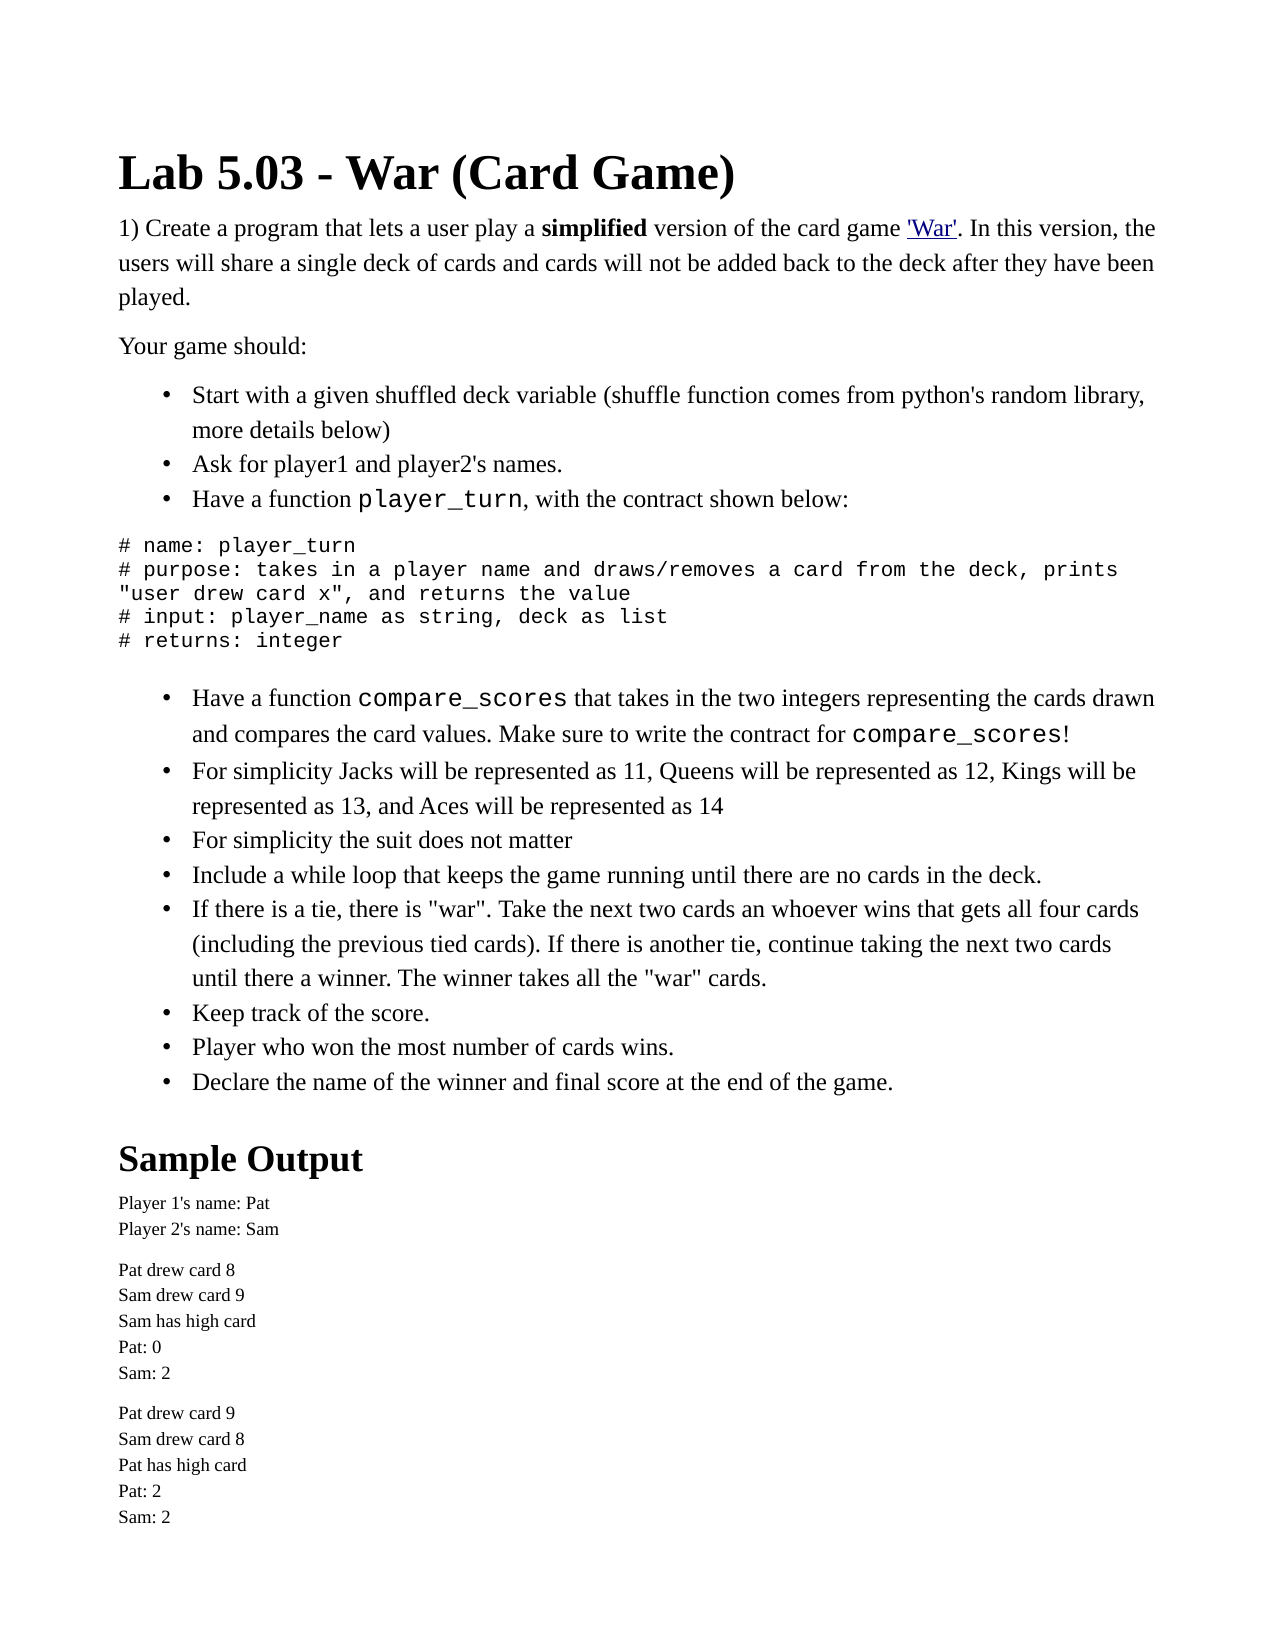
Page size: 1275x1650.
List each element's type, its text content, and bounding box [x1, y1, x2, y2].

text # name: player_turn [118, 535, 1157, 559]
list Keep track of the score. [162, 998, 1157, 1027]
list Include a while loop that keeps the game running until there are no cards in the deck. [162, 860, 1157, 889]
text Player 1's name: Pat Player 2's name: Sam [118, 1192, 1157, 1240]
text Pat drew card 9 Sam drew card 8 Pat has high card Pat: 2 Sam: 2 [118, 1402, 1157, 1527]
list If there is a tie, there is "war". Take the next two cards an whoever wins that gets all four cards (including the previous tied cards). If there is another tie, continue taking the next two cards until there a winner. The winner takes all the "war" cards. [162, 894, 1157, 992]
text # returns: integer [118, 630, 1157, 653]
list For simplicity the suit does not matter [162, 825, 1157, 854]
text # input: player_name as string, deck as list [118, 606, 1157, 630]
list For simplicity Jacks will be represented as 11, Queens will be represented as 12, Kings will be represented as 13, and Aces will be represented as 14 [162, 756, 1157, 820]
list Have a function player_turn, with the contract shown below: [162, 484, 1157, 514]
list Have a function compare_scores that takes in the two integers representing the cards drawn and compares the card values. Make sure to write the contract for compare_scores! [162, 683, 1157, 750]
list Start with a given shuffled deck variable (shuffle function comes from python's random library, more details below) [162, 380, 1157, 443]
list Ask for player1 and player2's names. [162, 449, 1157, 478]
list Declare the name of the winner and final score at the end of the game. [162, 1067, 1157, 1096]
subtitle Sample Output [118, 1137, 1157, 1180]
text # purpose: takes in a player name and draws/removes a card from the deck, prints "user drew card x", and returns the value [118, 559, 1157, 606]
subtitle Lab 5.03 - War (Card Game) [118, 143, 1157, 201]
text 1) Create a program that lets a user play a simplified version of the card game 'War'. In this version, the users will share a single deck of cards and cards will not be added back to the deck after they have been played. [118, 213, 1157, 311]
list Player who won the most number of cards wins. [162, 1032, 1157, 1061]
text Pat drew card 8 Sam drew card 9 Sam has high card Pat: 0 Sam: 2 [118, 1258, 1157, 1383]
text Your game should: [118, 331, 1157, 360]
